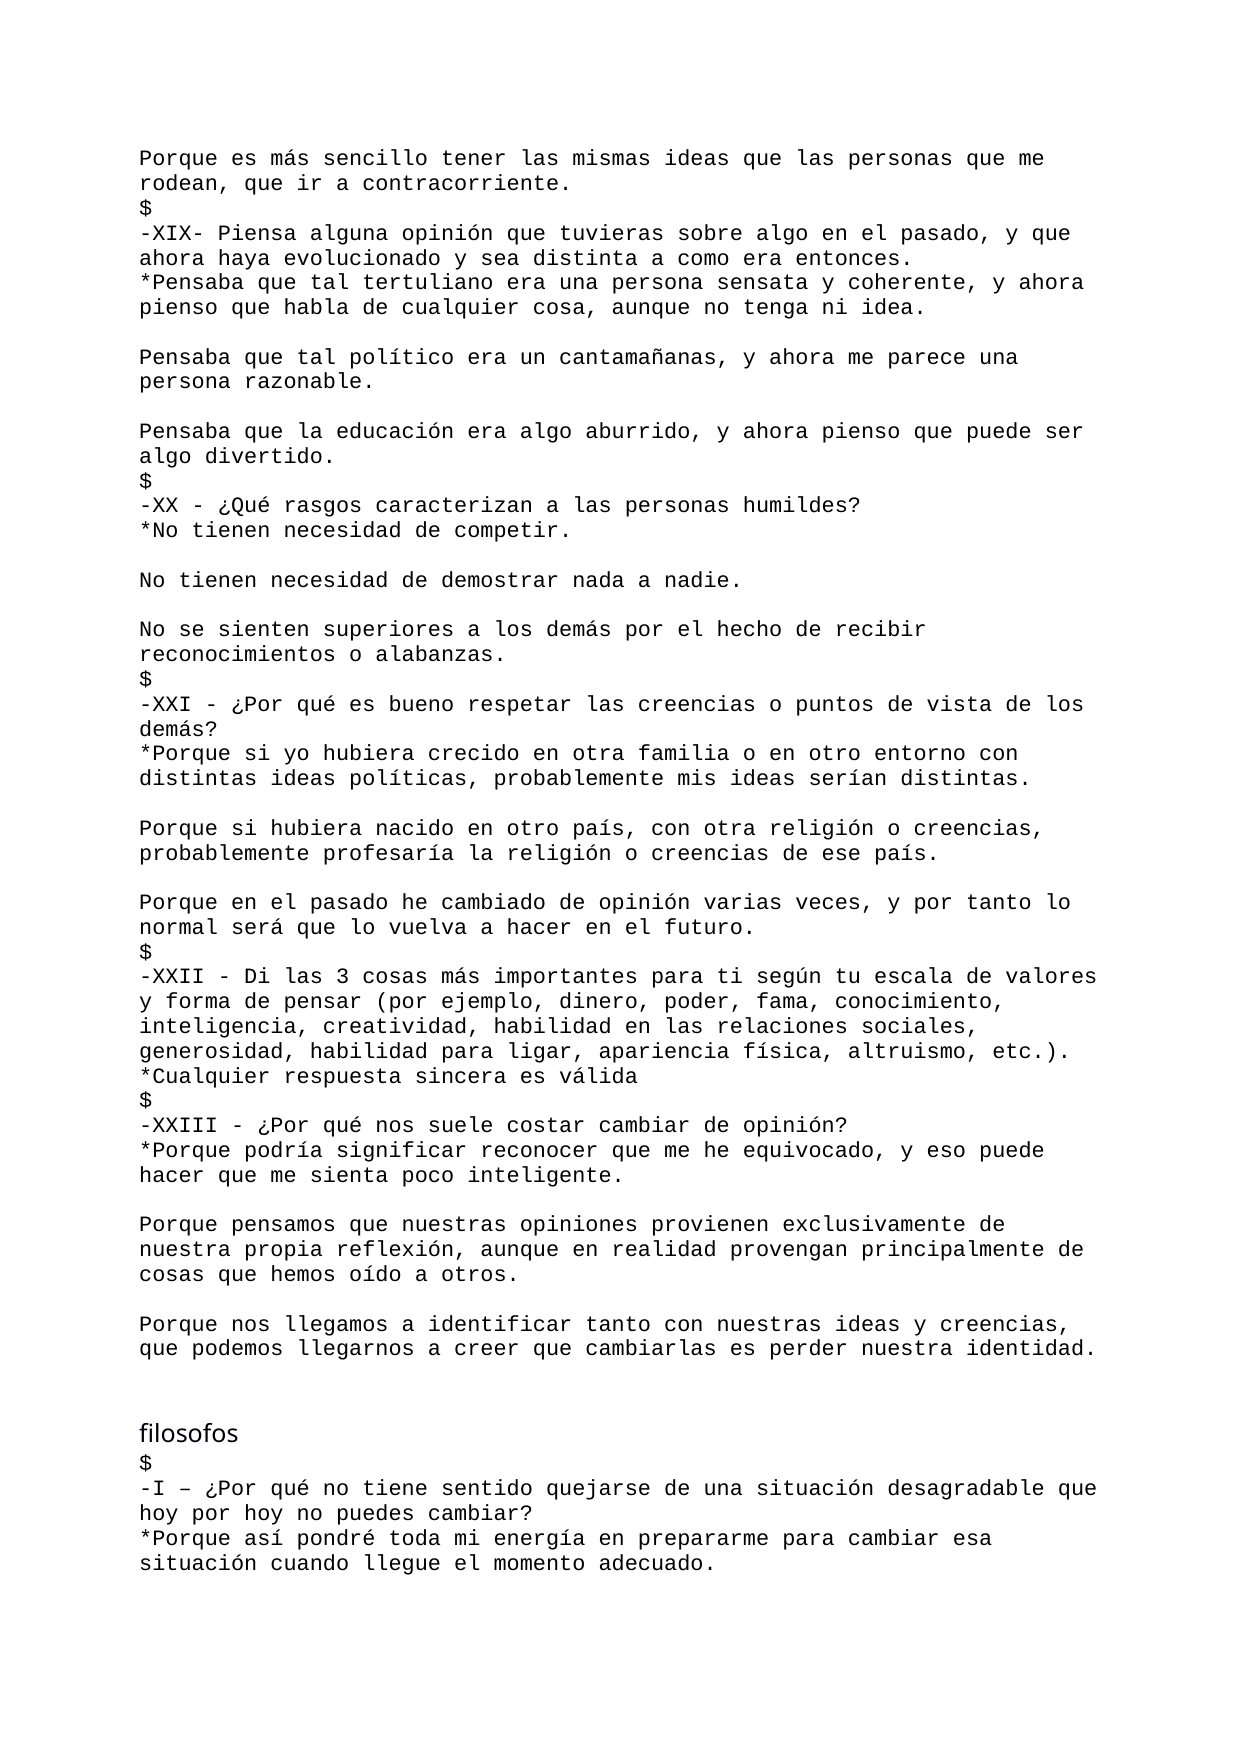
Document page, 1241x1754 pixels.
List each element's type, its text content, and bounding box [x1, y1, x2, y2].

text No tienen necesidad de demostrar nada a nadie. [139, 569, 1101, 594]
text -XXII - Di las 3 cosas más importantes para ti según tu escala de valores y forma de pensar (por ejemplo, dinero, poder, fama, conocimiento, inteligencia, creatividad, habilidad en las relaciones sociales, generosidad, habilidad para ligar, apariencia física, altruismo, etc.). [139, 966, 1101, 1065]
text -XIX- Piensa alguna opinión que tuvieras sobre algo en el pasado, y que ahora haya evolucionado y sea distinta a como era entonces. [139, 222, 1101, 272]
text *Cualquier respuesta sincera es válida [139, 1065, 1101, 1090]
text No se sienten superiores a los demás por el hecho de recibir reconocimientos o alabanzas. [139, 619, 1101, 668]
text $ [139, 1090, 1101, 1114]
text *Pensaba que tal tertuliano era una persona sensata y coherente, y ahora pienso que habla de cualquier cosa, aunque no tenga ni idea. [139, 272, 1101, 321]
text Porque pensamos que nuestras opiniones provienen exclusivamente de nuestra propia reflexión, aunque en realidad provengan principalmente de cosas que hemos oído a otros. [139, 1214, 1101, 1288]
text -I – ¿Por qué no tiene sentido quejarse de una situación desagradable que hoy por hoy no puedes cambiar? [139, 1477, 1101, 1527]
text $ [139, 1452, 1101, 1477]
text $ [139, 197, 1101, 222]
subtitle filosofos [139, 1416, 1101, 1450]
text *No tienen necesidad de competir. [139, 519, 1101, 544]
text -XXIII - ¿Por qué nos suele costar cambiar de opinión? [139, 1114, 1101, 1139]
text Pensaba que la educación era algo aburrido, y ahora pienso que puede ser algo divertido. [139, 420, 1101, 470]
text Porque es más sencillo tener las mismas ideas que las personas que me rodean, que ir a contracorriente. [139, 148, 1101, 197]
text -XXI - ¿Por qué es bueno respetar las creencias o puntos de vista de los demás? [139, 693, 1101, 743]
text *Porque podría significar reconocer que me he equivocado, y eso puede hacer que me sienta poco inteligente. [139, 1139, 1101, 1189]
text $ [139, 470, 1101, 495]
text -XX - ¿Qué rasgos caracterizan a las personas humildes? [139, 495, 1101, 519]
text $ [139, 941, 1101, 966]
text *Porque si yo hubiera crecido en otra familia o en otro entorno con distintas ideas políticas, probablemente mis ideas serían distintas. [139, 743, 1101, 792]
text *Porque así pondré toda mi energía en prepararme para cambiar esa situación cuando llegue el momento adecuado. [139, 1527, 1101, 1576]
text Porque nos llegamos a identificar tanto con nuestras ideas y creencias, que podemos llegarnos a creer que cambiarlas es perder nuestra identidad. [139, 1313, 1101, 1362]
text Porque si hubiera nacido en otro país, con otra religión o creencias, probablemente profesaría la religión o creencias de ese país. [139, 817, 1101, 867]
text Porque en el pasado he cambiado de opinión varias veces, y por tanto lo normal será que lo vuelva a hacer en el futuro. [139, 891, 1101, 941]
text Pensaba que tal político era un cantamañanas, y ahora me parece una persona razonable. [139, 346, 1101, 396]
text $ [139, 668, 1101, 693]
